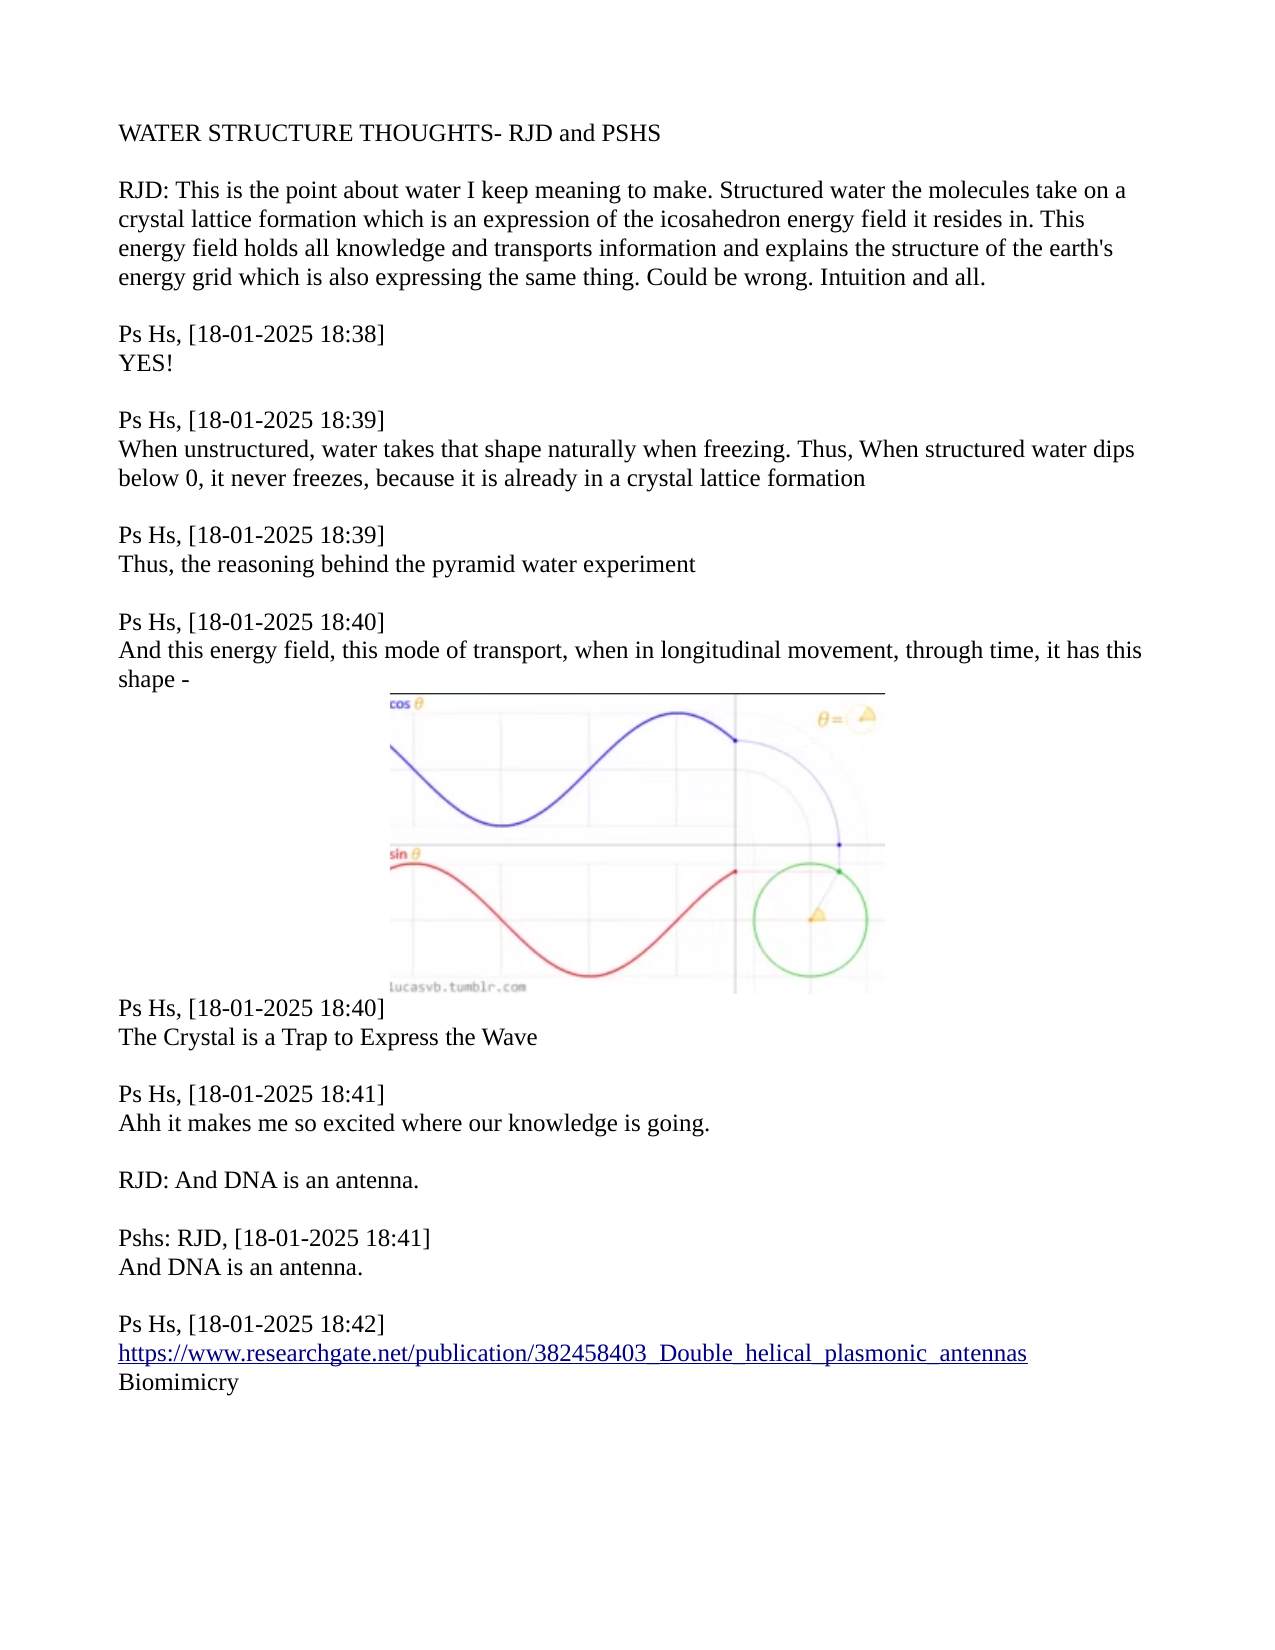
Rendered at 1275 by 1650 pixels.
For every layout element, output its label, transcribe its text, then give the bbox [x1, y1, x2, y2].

text Ps Hs, [18-01-2025 18:38] [118, 319, 1157, 348]
text Ps Hs, [18-01-2025 18:42] [118, 1309, 1157, 1338]
text Ps Hs, [18-01-2025 18:40] [118, 693, 1157, 1022]
text Thus, the reasoning behind the pyramid water experiment [118, 549, 1157, 578]
text When unstructured, water takes that shape naturally when freezing. Thus, When structured water dips below 0, it never freezes, because it is already in a crystal lattice formation [118, 434, 1157, 492]
text WATER STRUCTURE THOUGHTS- RJD and PSHS [118, 118, 1157, 147]
text Ps Hs, [18-01-2025 18:40] [118, 607, 1157, 636]
picture [389, 693, 886, 994]
text Biomimicry [118, 1367, 1157, 1396]
text Pshs: RJD, [18-01-2025 18:41] [118, 1223, 1157, 1252]
text Ps Hs, [18-01-2025 18:39] [118, 406, 1157, 434]
text Ps Hs, [18-01-2025 18:41] [118, 1079, 1157, 1108]
text And this energy field, this mode of transport, when in longitudinal movement, through time, it has this shape - [118, 636, 1157, 693]
text YES! [118, 348, 1157, 377]
text RJD: And DNA is an antenna. [118, 1166, 1157, 1194]
text And DNA is an antenna. [118, 1252, 1157, 1281]
text RJD: This is the point about water I keep meaning to make. Structured water the molecules take on a crystal lattice formation which is an expression of the icosahedron energy field it resides in. This energy field holds all knowledge and transports information and explains the structure of the earth's energy grid which is also expressing the same thing. Could be wrong. Intuition and all. [118, 176, 1157, 291]
text Ps Hs, [18-01-2025 18:39] [118, 521, 1157, 549]
text Ahh it makes me so excited where our knowledge is going. [118, 1108, 1157, 1137]
text https://www.researchgate.net/publication/382458403_Double_helical_plasmonic_antennas [118, 1338, 1157, 1367]
text The Crystal is a Trap to Express the Wave [118, 1022, 1157, 1051]
